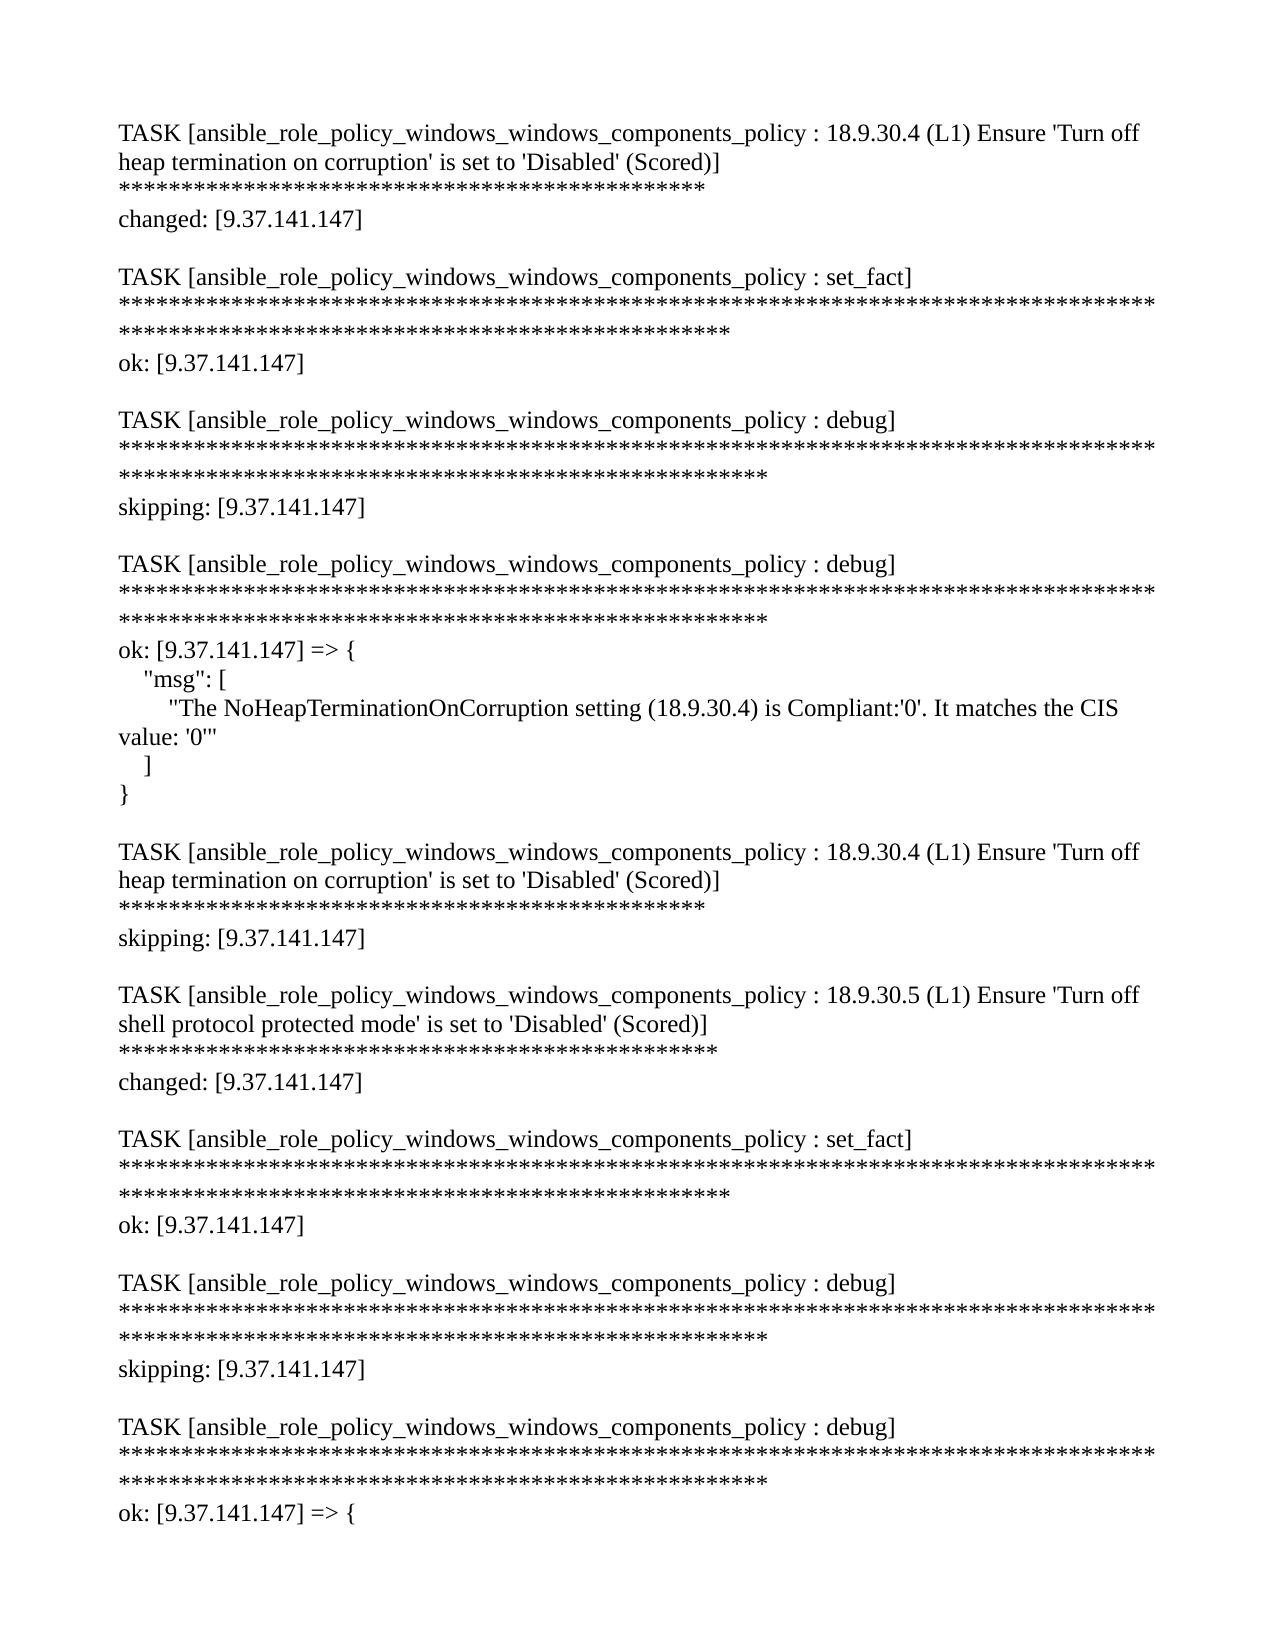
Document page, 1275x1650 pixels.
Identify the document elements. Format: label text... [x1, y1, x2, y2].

text changed: [9.37.141.147] [118, 1067, 1157, 1096]
text ok: [9.37.141.147] [118, 348, 1157, 377]
text skipping: [9.37.141.147] [118, 923, 1157, 952]
text } [118, 779, 1157, 808]
text TASK [ansible_role_policy_windows_windows_components_policy : set_fact] ************************************************************************************************************************************ [118, 1124, 1157, 1211]
text TASK [ansible_role_policy_windows_windows_components_policy : debug] *************************************************************************************************************************************** [118, 1412, 1157, 1498]
text TASK [ansible_role_policy_windows_windows_components_policy : 18.9.30.4 (L1) Ensure 'Turn off heap termination on corruption' is set to 'Disabled' (Scored)] *********************************************** [118, 118, 1157, 204]
text TASK [ansible_role_policy_windows_windows_components_policy : 18.9.30.5 (L1) Ensure 'Turn off shell protocol protected mode' is set to 'Disabled' (Scored)] ************************************************ [118, 981, 1157, 1067]
text skipping: [9.37.141.147] [118, 1354, 1157, 1383]
text changed: [9.37.141.147] [118, 204, 1157, 233]
text TASK [ansible_role_policy_windows_windows_components_policy : set_fact] ************************************************************************************************************************************ [118, 262, 1157, 348]
text ] [118, 751, 1157, 779]
text TASK [ansible_role_policy_windows_windows_components_policy : debug] *************************************************************************************************************************************** [118, 549, 1157, 636]
text ok: [9.37.141.147] => { [118, 1498, 1157, 1527]
text ok: [9.37.141.147] => { [118, 636, 1157, 664]
text TASK [ansible_role_policy_windows_windows_components_policy : debug] *************************************************************************************************************************************** [118, 406, 1157, 492]
text ok: [9.37.141.147] [118, 1211, 1157, 1239]
text TASK [ansible_role_policy_windows_windows_components_policy : 18.9.30.4 (L1) Ensure 'Turn off heap termination on corruption' is set to 'Disabled' (Scored)] *********************************************** [118, 837, 1157, 923]
text TASK [ansible_role_policy_windows_windows_components_policy : debug] *************************************************************************************************************************************** [118, 1268, 1157, 1354]
text "msg": [ [118, 664, 1157, 693]
text skipping: [9.37.141.147] [118, 492, 1157, 521]
text "The NoHeapTerminationOnCorruption setting (18.9.30.4) is Compliant:'0'. It matches the CIS value: '0'" [118, 693, 1157, 751]
